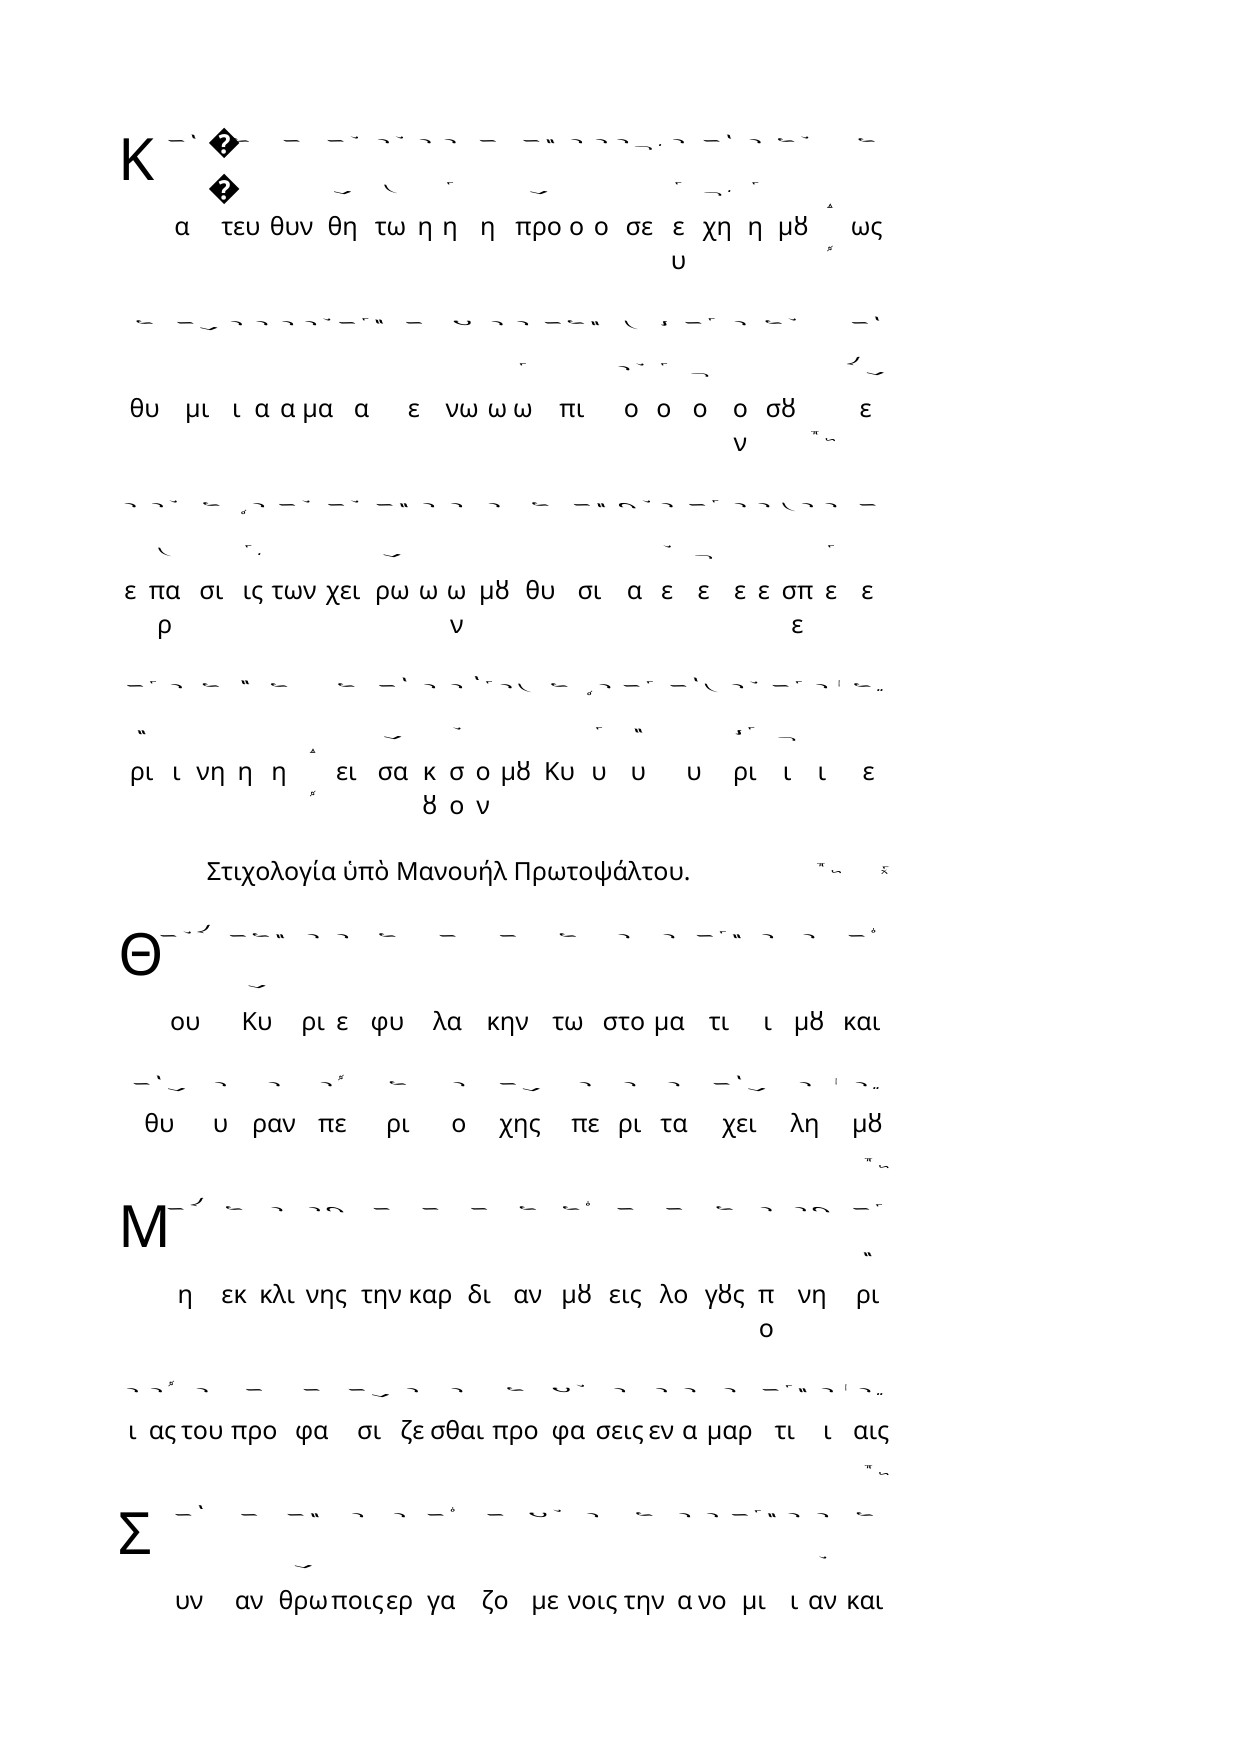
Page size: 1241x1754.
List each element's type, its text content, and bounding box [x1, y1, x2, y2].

table_header 𝁘​𝁑𝁿 [608, 300, 654, 391]
table_cell ω [484, 391, 510, 459]
table_header 𝁇𝂿 [831, 913, 892, 1004]
table_cell γα [414, 1583, 468, 1617]
table_cell ζε [398, 1413, 427, 1447]
table_cell η [234, 754, 256, 822]
table_cell λη [780, 1106, 829, 1140]
table_header 𝃛 [841, 1367, 850, 1412]
table_cell νο [698, 1583, 727, 1617]
table_cell νω [440, 391, 484, 459]
table_header 𝁆 [487, 1367, 544, 1412]
table_header 𝃐𝁑𝂏𝂅 [236, 481, 269, 572]
table_header 𝁇 [406, 1185, 454, 1276]
table_header 𝁑 [561, 1061, 609, 1106]
table_header 𝃩𝂥 [807, 300, 839, 459]
table_header 𝁆 [538, 913, 598, 1004]
table_cell σπε [776, 572, 819, 640]
table_cell ι [781, 1583, 807, 1617]
text Στιχολογία ὑπὸ Μανουήλ Πρωτοψάλτου. 𝃩𝂥 𝂟 [207, 845, 1122, 890]
table_cell ε [752, 572, 776, 640]
table_cell εκ [210, 1276, 258, 1344]
table_header 𝁑𝁿𝁘 [368, 118, 413, 209]
table_cell ε [388, 391, 440, 459]
table_header 𝁑𝂆 [842, 1061, 892, 1106]
table_cell ας [146, 1413, 178, 1447]
table_cell υ [583, 754, 615, 822]
table_header 𝁑 [473, 481, 516, 572]
table_header 𝁑 [650, 1061, 698, 1106]
table_header 𝁆𝁿 [768, 118, 818, 209]
table_header 𝁑 [240, 1061, 308, 1106]
table_header 𝁕𝁿 [614, 481, 655, 572]
table_header 𝁑 [398, 1367, 427, 1412]
table_cell φα [283, 1413, 340, 1447]
table_header 𝁇 [650, 1185, 698, 1276]
table_cell προ [513, 209, 564, 277]
table_header 𝁑𝂏 [743, 118, 767, 209]
table_header 𝁑 [118, 1367, 146, 1412]
text 𝃩𝂥 [118, 1140, 1122, 1185]
table_header 𝁑𝁿 [300, 300, 335, 391]
table_header 𝁇𝂏𝁎 [843, 1185, 892, 1276]
table_header 𝁇 [266, 118, 317, 209]
table_cell μι [727, 1583, 781, 1617]
table_cell ι [810, 754, 833, 822]
table_header 𝁑 [416, 481, 440, 572]
table_header 𝁑 [786, 913, 831, 1004]
table_cell [841, 1413, 850, 1447]
table_header 𝁇𝁿 [270, 481, 318, 572]
table_cell τι [689, 1004, 749, 1038]
table_header 𝁑 [118, 481, 142, 572]
table_header 𝁆𝂿 [552, 1185, 601, 1276]
table_cell [833, 754, 845, 822]
table_header 𝁓𝂏 [654, 300, 673, 391]
table_header 𝁑𝂏 [819, 481, 843, 572]
table_cell θυ [118, 1106, 200, 1140]
table_header 𝁑𝂏 [510, 300, 535, 391]
table_cell η [256, 754, 302, 822]
table_header 𝃱𝂏 [470, 663, 495, 754]
table_header 𝁇𝂏𝁜 [674, 300, 726, 391]
table_header 𝁆 [838, 1492, 892, 1583]
table_cell τευ [215, 209, 266, 277]
table_cell Κυ [215, 1004, 298, 1038]
table_header 𝁑 [676, 1367, 703, 1412]
table_header 𝁆 [256, 663, 302, 754]
table_cell ραν [240, 1106, 308, 1140]
table_cell ε [839, 391, 892, 459]
table_header 𝁉𝃴 [544, 1367, 592, 1412]
table_header 𝁑 [484, 300, 510, 391]
table_cell των [270, 572, 318, 640]
table_cell ε [328, 1004, 357, 1038]
table_cell ι [749, 1004, 786, 1038]
table_header 𝁆 [323, 663, 369, 754]
table_header 𝁑 [780, 1061, 829, 1106]
table_header 𝁇𝁎𝁚 [513, 118, 564, 209]
table_cell αις [850, 1413, 892, 1447]
table_header Κ [118, 118, 156, 277]
table_cell χης [479, 1106, 561, 1140]
table_cell ου [155, 1004, 215, 1038]
table_header 𝃛 [829, 1061, 842, 1106]
table_header 𝁆 [357, 1061, 439, 1106]
table_cell ο [589, 209, 614, 277]
table_header 𝁑 [647, 1367, 676, 1412]
table_cell ευ [665, 209, 692, 277]
table_cell ι [813, 1413, 841, 1447]
table_header 𝁑 [704, 1367, 756, 1412]
table_header 𝁇𝁎𝁚 [368, 481, 416, 572]
table_cell τω [368, 209, 413, 277]
table_header 𝁇𝃳𝁚 [698, 1061, 780, 1106]
table_cell υ [661, 754, 726, 822]
table_cell ρι [298, 1004, 328, 1038]
table_header 𝁑 [813, 1367, 841, 1412]
table_cell ο [564, 209, 589, 277]
table_header 𝁑 [416, 663, 443, 754]
table_header 𝁑𝁿𝁘 [142, 481, 187, 572]
table_header 𝁑𝁿𝁓𝂏 [726, 663, 764, 754]
table_cell σεις [592, 1413, 647, 1447]
table_cell η [413, 209, 437, 277]
table_cell σο [443, 754, 470, 822]
table_header 𝁑 [564, 118, 589, 209]
table_cell μȣ [552, 1276, 601, 1344]
text 𝃩𝂥 [118, 1447, 1122, 1492]
table_cell ρι [726, 754, 764, 822]
table_cell ε [118, 572, 142, 640]
table_cell η [743, 209, 767, 277]
table_header 𝁑 [726, 300, 754, 391]
table_header 𝁆 [841, 118, 892, 209]
table_header 𝁑 [439, 1061, 479, 1106]
table_header 𝁆 [215, 118, 266, 209]
table_cell νη [781, 1276, 843, 1344]
table_cell πε [308, 1106, 357, 1140]
table_header 𝁑 [649, 913, 689, 1004]
table_cell ρι [357, 1106, 439, 1140]
table_header 𝁇 [417, 913, 477, 1004]
table_cell τι [756, 1413, 813, 1447]
table_cell ε [728, 572, 752, 640]
table_cell σȣ [754, 391, 807, 459]
table_header 𝃬𝃇 [819, 118, 841, 277]
table_cell ως [841, 209, 892, 277]
table_header 𝁑𝂏 [665, 118, 692, 209]
table_cell υ [615, 754, 661, 822]
table_header 𝃛 [833, 663, 845, 754]
table_header 𝁇𝁿 [319, 481, 367, 572]
table_cell [829, 1106, 842, 1140]
table_cell υν [156, 1583, 222, 1617]
table_header 𝁑 [698, 1492, 727, 1583]
table_header 𝁇𝁆𝁎𝁚 [215, 913, 298, 1004]
table_header 𝁇𝁏𝁜𝂅 [692, 118, 743, 209]
table_header 𝁇𝂏𝁎 [689, 913, 749, 1004]
table_header 𝁑 [223, 300, 249, 391]
table_header 𝁘​𝁑 [776, 481, 819, 572]
table_header 𝁇𝁚 [479, 1061, 561, 1106]
table_cell ο [674, 391, 726, 459]
table_cell ον [470, 754, 495, 822]
table_cell κλι [258, 1276, 295, 1344]
table_header 𝁑 [752, 481, 776, 572]
table_cell σι [565, 572, 614, 640]
table_cell αν [807, 1583, 838, 1617]
table_cell ον [726, 391, 754, 459]
table_header 𝃐𝁑𝂏 [583, 663, 615, 754]
table_header 𝁇𝂏𝃲 [335, 300, 387, 391]
table_cell την [617, 1583, 671, 1617]
table_header Σ [118, 1492, 156, 1617]
table_header 𝁇 [601, 1185, 649, 1276]
table_cell μαρ [704, 1413, 756, 1447]
table_cell ις [236, 572, 269, 640]
table_header 𝁇𝁚 [340, 1367, 397, 1412]
table_cell ο [654, 391, 673, 459]
table_header 𝁑 [165, 663, 187, 754]
table_cell ρι [610, 1106, 649, 1140]
table_header 𝁆 [536, 663, 583, 754]
table_cell χει [319, 572, 367, 640]
table_header 𝁇𝃳𝁘 [661, 663, 726, 754]
table_cell χη [692, 209, 743, 277]
table_cell εις [601, 1276, 649, 1344]
table_header 𝁑 [728, 481, 752, 572]
table_header 𝁇𝂏𝃲 [615, 663, 661, 754]
table_cell τα [650, 1106, 698, 1140]
table_cell αν [222, 1583, 276, 1617]
table_cell προ [487, 1413, 544, 1447]
table_cell νης [295, 1276, 357, 1344]
table_header 𝁑 [275, 300, 300, 391]
table_header 𝁑 [610, 1061, 649, 1106]
table_header 𝁇𝁎𝁚 [276, 1492, 330, 1583]
table_header 𝁇𝁚 [171, 300, 223, 391]
table_header 𝁑 [330, 1492, 385, 1583]
table_header 𝁇𝂏𝁎 [756, 1367, 813, 1412]
table_cell ε [819, 572, 843, 640]
table_header 𝁆𝁿 [754, 300, 807, 391]
table_cell ι [165, 754, 187, 822]
table_cell υ [200, 1106, 240, 1140]
table_cell γȣς [698, 1276, 751, 1344]
table_header 𝁇𝁿𝁐 [155, 913, 215, 1004]
table_cell [207, 209, 215, 277]
table_cell α [671, 1583, 698, 1617]
table_header 𝁆𝂆 [845, 663, 892, 754]
table_cell Κυ [536, 754, 583, 822]
table_header 𝁑 [427, 1367, 487, 1412]
table_cell μα [649, 1004, 689, 1038]
table_cell νη [188, 754, 234, 822]
table_cell σε [614, 209, 664, 277]
table_cell ω [416, 572, 440, 640]
table_cell μȣ [786, 1004, 831, 1038]
table_cell με [522, 1583, 567, 1617]
table_header 𝁆 [698, 1185, 751, 1276]
table_cell ει [323, 754, 369, 822]
table_header 𝁇 [843, 481, 892, 572]
table_cell ω [510, 391, 535, 459]
table_cell α [335, 391, 387, 459]
table_header Θ [118, 913, 155, 1038]
table_header 𝁇𝁏𝁐𝁚 [839, 300, 892, 391]
table_cell λα [417, 1004, 477, 1038]
table_cell σθαι [427, 1413, 487, 1447]
table_header 𝁑𝁿 [655, 481, 679, 572]
table_cell κȣ [416, 754, 443, 822]
table_cell δι [455, 1276, 503, 1344]
table_header 𝁑𝁕 [295, 1185, 357, 1276]
table_header 𝁑𝁿 [807, 1492, 838, 1583]
table_cell α [275, 391, 300, 459]
table_cell ε [679, 572, 728, 640]
table_header Μ [118, 1185, 161, 1344]
table_header 𝁉𝃴 [522, 1492, 567, 1583]
table_cell ε [843, 572, 892, 640]
table_cell ρω [368, 572, 416, 640]
table_header 𝁆 [357, 913, 417, 1004]
table_cell την [357, 1276, 406, 1344]
table_cell η [161, 1276, 209, 1344]
table_cell μȣ [495, 754, 536, 822]
table_header 𝁑𝂏 [438, 118, 462, 209]
table_header 𝁇𝂏𝁜 [679, 481, 728, 572]
table_cell φυ [357, 1004, 417, 1038]
table_header 𝁑 [589, 118, 614, 209]
table_cell αν [503, 1276, 552, 1344]
table_header 𝁇𝂏𝁜 [764, 663, 810, 754]
table_cell ε [655, 572, 679, 640]
table_header 𝁑 [258, 1185, 295, 1276]
table_header 𝁑𝁕 [781, 1185, 843, 1276]
table_header 𝁑 [298, 913, 328, 1004]
table_cell ι [764, 754, 810, 822]
table_cell ρι [118, 754, 165, 822]
table_header 𝁑 [749, 913, 786, 1004]
table_header 𝁇 [388, 300, 440, 391]
table_header 𝁑 [413, 118, 437, 209]
table_header 𝁑 [810, 663, 833, 754]
table_header 𝁑𝂆 [850, 1367, 892, 1412]
table_cell σι [340, 1413, 397, 1447]
table_header 𝁇𝁆𝁎 [535, 300, 608, 391]
table_cell μȣ [768, 209, 818, 277]
table_header 𝁑 [568, 1492, 617, 1583]
table_cell μȣ [473, 572, 516, 640]
table_header 𝁇 [357, 1185, 406, 1276]
table_header 𝁑 [249, 300, 275, 391]
table_header 𝁑 [598, 913, 649, 1004]
table_header 𝁇𝂿 [414, 1492, 468, 1583]
table_cell καρ [406, 1276, 454, 1344]
table_header 𝁑 [781, 1492, 807, 1583]
table_cell ο [608, 391, 654, 459]
table_cell θη [317, 209, 368, 277]
table_cell ρι [843, 1276, 892, 1344]
table_cell α [614, 572, 655, 640]
table_cell πε [561, 1106, 609, 1140]
table_header 𝁆 [503, 1185, 552, 1276]
table_cell ε [845, 754, 892, 822]
table_header 𝁇𝁏 [156, 118, 207, 209]
table_header 𝁇 [478, 913, 538, 1004]
table_header 𝁑 [751, 1185, 781, 1276]
table_header 𝁇𝃱 [156, 1492, 222, 1583]
table_cell πι [535, 391, 608, 459]
table_header 𝁑𝃇 [146, 1367, 178, 1412]
table_header 𝃬𝃇 [302, 663, 323, 822]
table_cell του [179, 1413, 225, 1447]
table_cell α [249, 391, 275, 459]
table_cell πο [751, 1276, 781, 1344]
table_header 𝁑𝁜𝂅 [614, 118, 664, 209]
table_cell λο [650, 1276, 698, 1344]
table_header 𝁑 [179, 1367, 225, 1412]
table_cell θρω [276, 1583, 330, 1617]
table_header 𝁇 [462, 118, 513, 209]
table_header 𝁇𝁿𝁚 [317, 118, 368, 209]
table_cell σι [187, 572, 236, 640]
table_cell α [676, 1413, 703, 1447]
table_cell μα [300, 391, 335, 459]
table_cell ων [440, 572, 472, 640]
table_cell ερ [385, 1583, 414, 1617]
table_header 𝁆 [188, 663, 234, 754]
table_cell και [831, 1004, 892, 1038]
table_cell φα [544, 1413, 592, 1447]
table_header 𝁇𝃳𝁚 [369, 663, 416, 754]
table_header 𝁑𝁘 [495, 663, 536, 754]
table_header 𝁑𝃇 [308, 1061, 357, 1106]
table_cell η [462, 209, 513, 277]
table_header 𝁆 [516, 481, 565, 572]
table_cell μȣ [842, 1106, 892, 1140]
table_cell κην [478, 1004, 538, 1038]
table_cell τω [538, 1004, 598, 1038]
table_header 𝁇𝃳𝁚 [118, 1061, 200, 1106]
table_cell ζο [468, 1583, 522, 1617]
table_header 𝁑 [328, 913, 357, 1004]
table_cell ι [118, 1413, 146, 1447]
table_cell νοις [568, 1583, 617, 1617]
table_header 𝁇 [225, 1367, 283, 1412]
table_cell μι [171, 391, 223, 459]
table_cell η [438, 209, 462, 277]
table_cell στο [598, 1004, 649, 1038]
table_header 𝁆 [210, 1185, 258, 1276]
table_header 𝁇 [455, 1185, 503, 1276]
table_header 𝁑 [671, 1492, 698, 1583]
table_header 𝁇 [222, 1492, 276, 1583]
table_header 𝁑 [440, 481, 472, 572]
table_header 𝁇𝂏𝁎 [727, 1492, 781, 1583]
table_header 𝁇𝁐 [161, 1185, 209, 1276]
table_header 𝁑 [200, 1061, 240, 1106]
table_header 𝁇 [468, 1492, 522, 1583]
table_cell σα [369, 754, 416, 822]
table_cell χει [698, 1106, 780, 1140]
table_cell ι [223, 391, 249, 459]
table_header 𝁑𝁿 [443, 663, 470, 754]
table_header 𝁆 [118, 300, 171, 391]
table_header 𝃛 [207, 118, 215, 209]
table_cell εν [647, 1413, 676, 1447]
table_header 𝁇 [283, 1367, 340, 1412]
table_cell θυν [266, 209, 317, 277]
table_header 𝁇𝂏𝁎 [118, 663, 165, 754]
table_header 𝁆 [187, 481, 236, 572]
table_cell παρ [142, 572, 187, 640]
table_cell και [838, 1583, 892, 1617]
table_cell ο [439, 1106, 479, 1140]
table_header 𝁇𝁎 [565, 481, 614, 572]
table_header 𝃰 [234, 663, 256, 754]
table_cell προ [225, 1413, 283, 1447]
table_header 𝁆 [617, 1492, 671, 1583]
table_header 𝁑 [385, 1492, 414, 1583]
table_cell ποις [330, 1583, 385, 1617]
table_cell θυ [118, 391, 171, 459]
table_cell α [156, 209, 207, 277]
table_cell θυ [516, 572, 565, 640]
table_header 𝁉 [440, 300, 484, 391]
table_header 𝁑 [592, 1367, 647, 1412]
